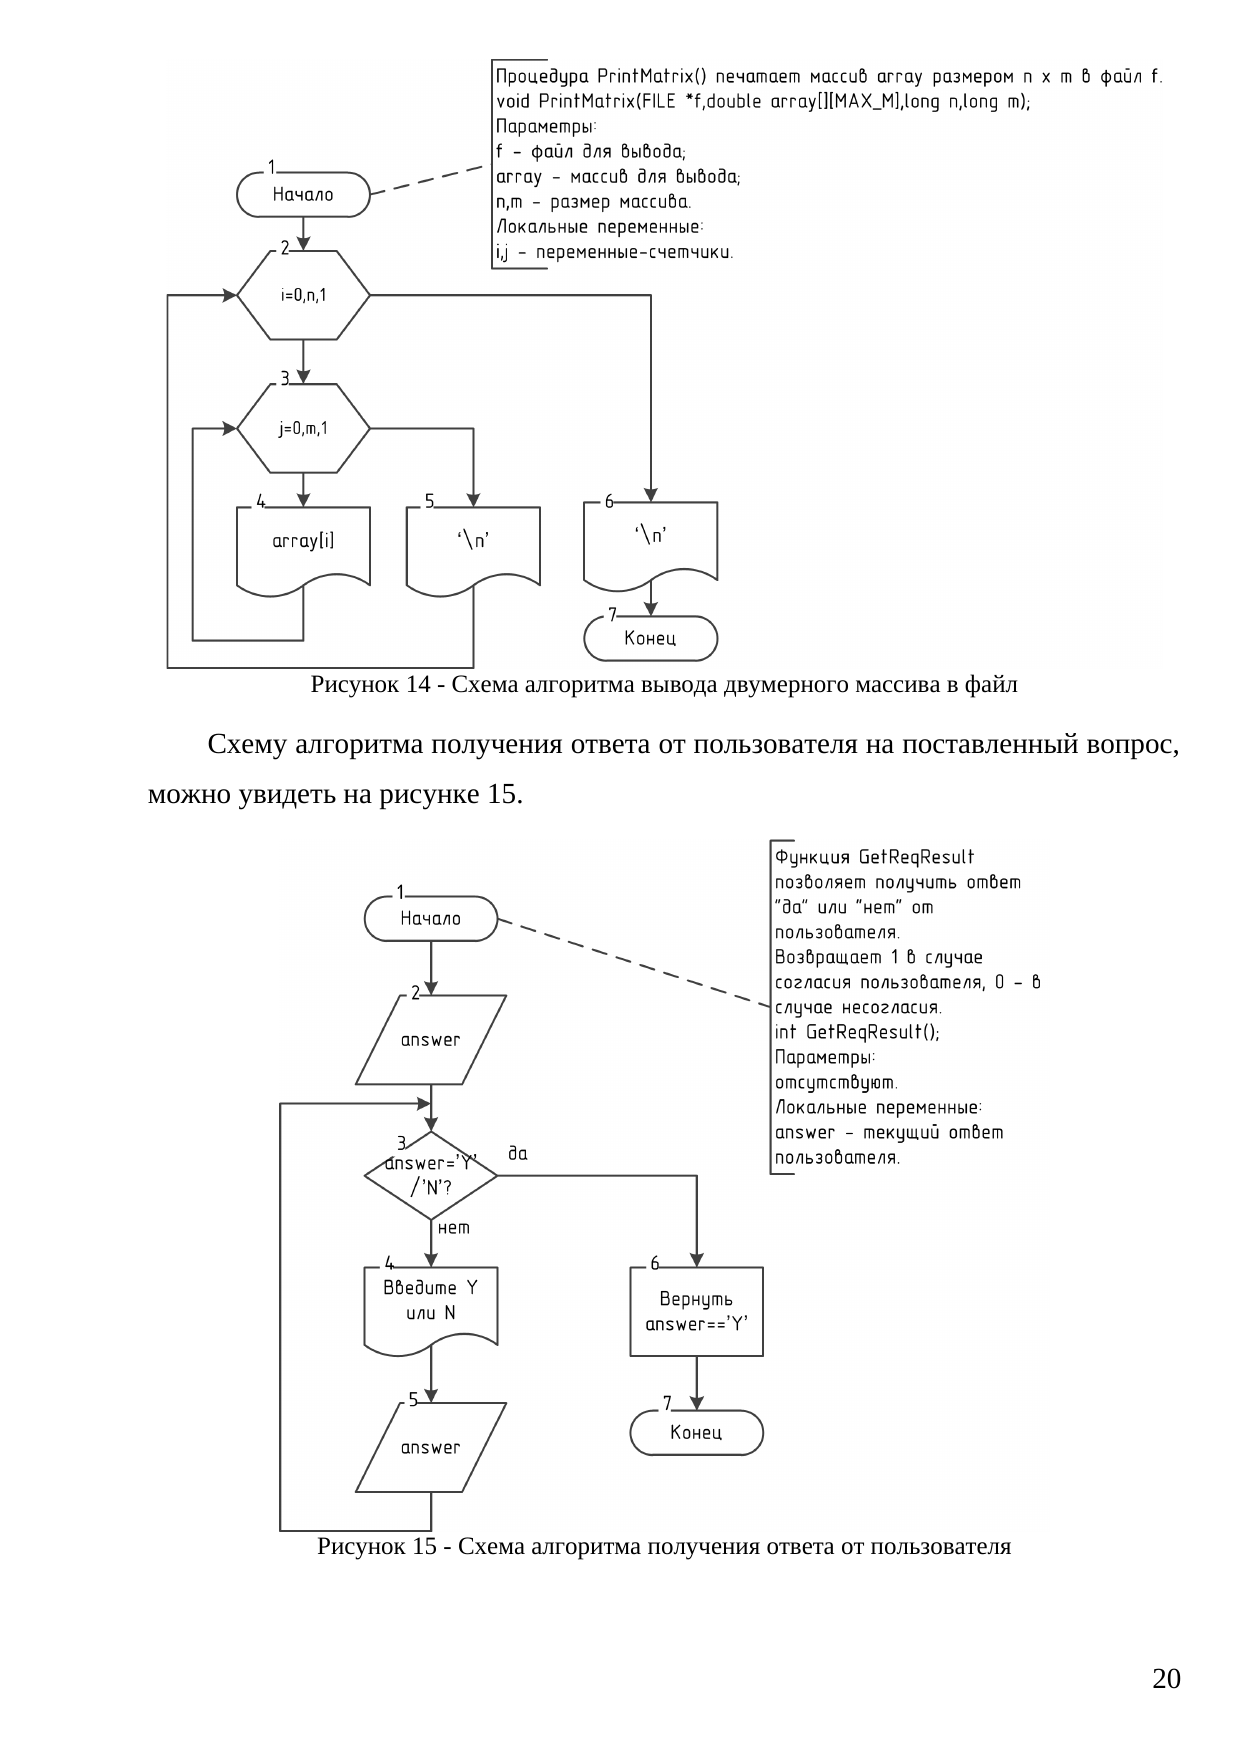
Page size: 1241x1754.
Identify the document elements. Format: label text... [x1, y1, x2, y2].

picture [279, 839, 1050, 1532]
text Схему алгоритма получения ответа от пользователя на поставленный вопрос, можно увидеть на рисунке 15. [148, 726, 1181, 810]
text Рисунок 14 - Схема алгоритма вывода двумерного массива в файл [148, 669, 1181, 697]
text Рисунок 15 - Схема алгоритма получения ответа от пользователя [148, 1531, 1181, 1560]
picture [166, 59, 1163, 669]
